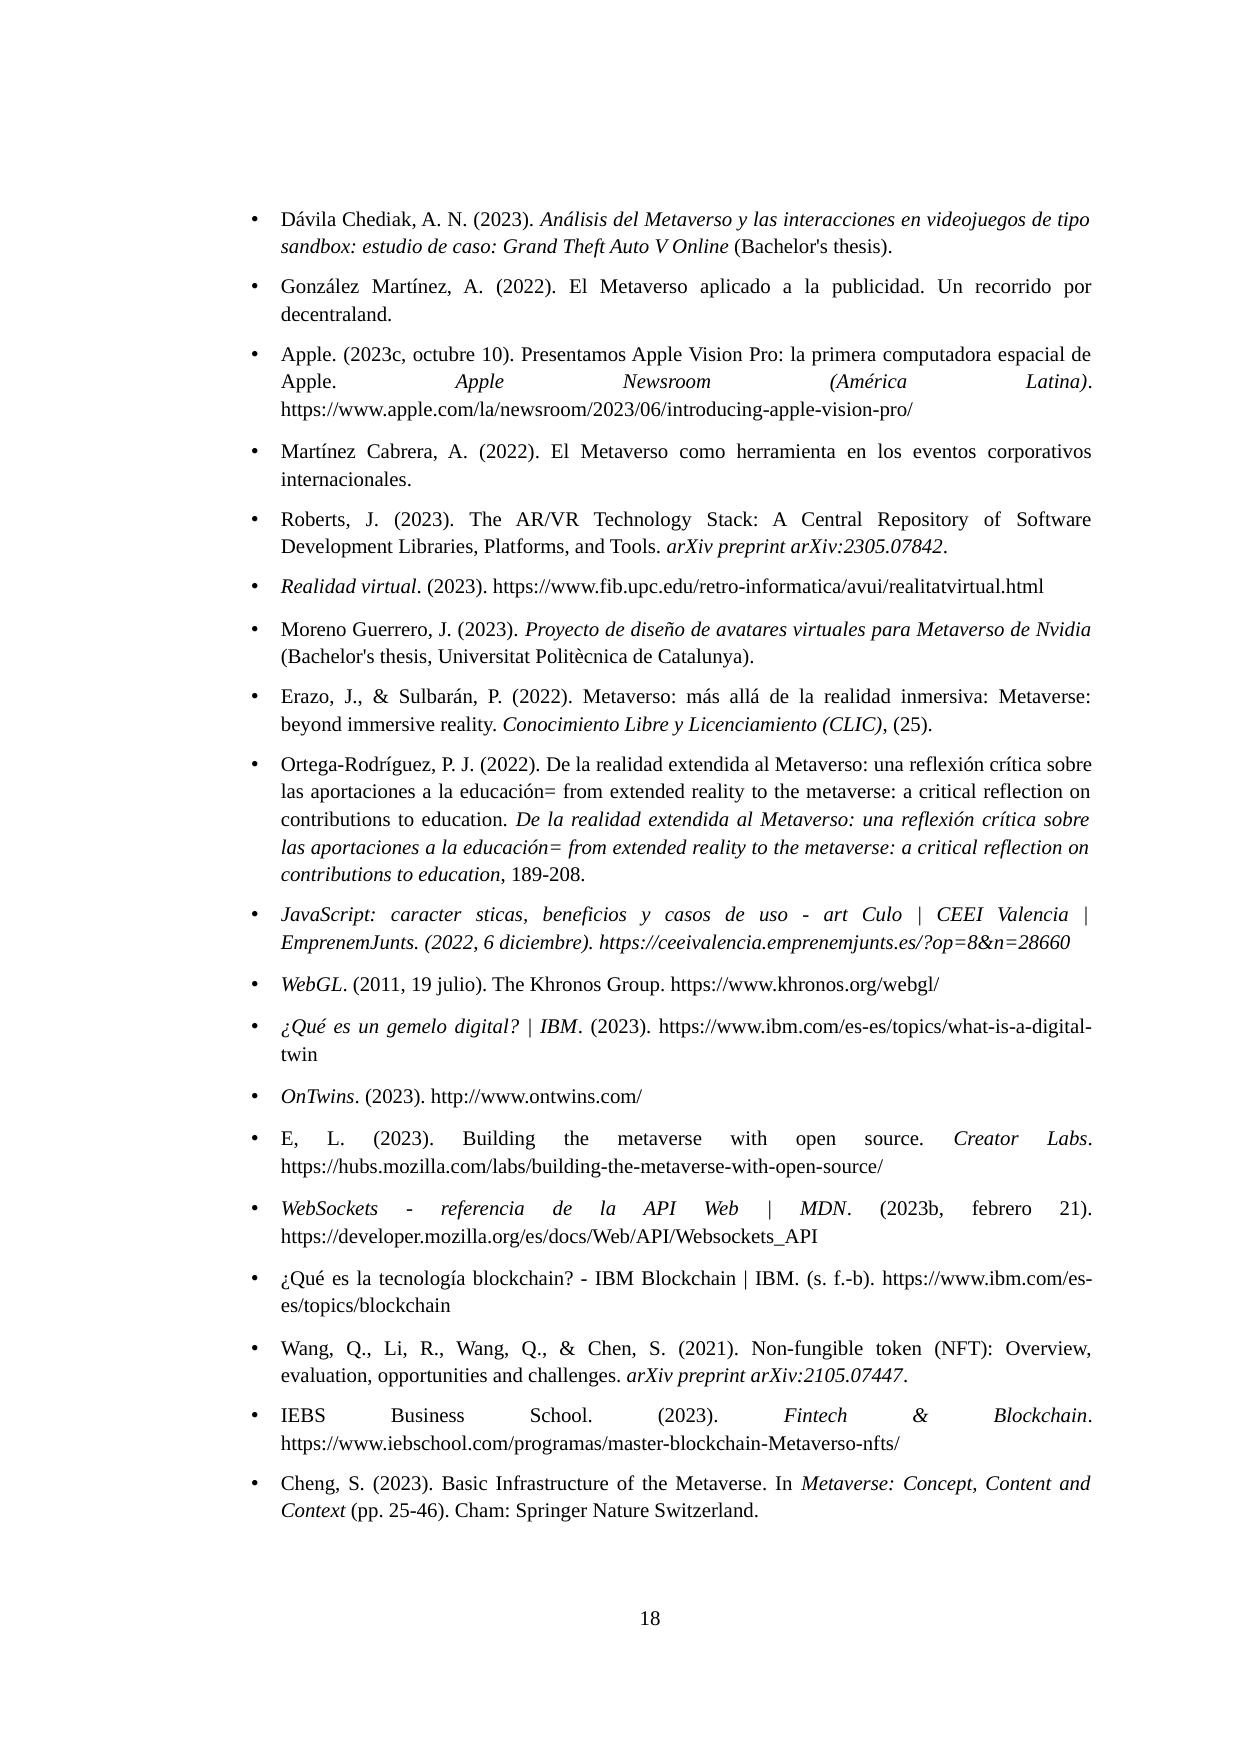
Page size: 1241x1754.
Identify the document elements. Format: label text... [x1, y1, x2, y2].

list ¿Qué es un gemelo digital? | IBM. (2023). https://www.ibm.com/es-es/topics/what-is-a-digital-twin [251, 1014, 1093, 1066]
list Ortega-Rodríguez, P. J. (2022). De la realidad extendida al Metaverso: una reflexión crítica sobre las aportaciones a la educación= from extended reality to the metaverse: a critical reflection on contributions to education. De la realidad extendida al Metaverso: una reflexión crítica sobre las aportaciones a la educación= from extended reality to the metaverse: a critical reflection on contributions to education, 189-208. [251, 752, 1093, 886]
list WebGL. (2011, 19 julio). The Khronos Group. https://www.khronos.org/webgl/ [251, 972, 1093, 996]
list WebSockets - referencia de la API Web | MDN. (2023b, febrero 21). https://developer.mozilla.org/es/docs/Web/API/Websockets_API [251, 1196, 1093, 1248]
list Martínez Cabrera, A. (2022). El Metaverso como herramienta en los eventos corporativos internacionales. [251, 439, 1093, 491]
list Moreno Guerrero, J. (2023). Proyecto de diseño de avatares virtuales para Metaverso de Nvidia (Bachelor's thesis, Universitat Politècnica de Catalunya). [251, 617, 1093, 668]
list IEBS Business School. (2023). Fintech & Blockchain. https://www.iebschool.com/programas/master-blockchain-Metaverso-nfts/ [251, 1403, 1093, 1455]
list Apple. (2023c, octubre 10). Presentamos Apple Vision Pro: la primera computadora espacial de Apple. Apple Newsroom (América Latina). https://www.apple.com/la/newsroom/2023/06/introducing-apple-vision-pro/ [251, 342, 1093, 421]
list Erazo, J., & Sulbarán, P. (2022). Metaverso: más allá de la realidad inmersiva: Metaverse: beyond immersive reality. Conocimiento Libre y Licenciamiento (CLIC), (25). [251, 684, 1093, 736]
list OnTwins. (2023). http://www.ontwins.com/ [251, 1084, 1093, 1108]
list González Martínez, A. (2022). El Metaverso aplicado a la publicidad. Un recorrido por decentraland. [251, 274, 1093, 326]
list Roberts, J. (2023). The AR/VR Technology Stack: A Central Repository of Software Development Libraries, Platforms, and Tools. arXiv preprint arXiv:2305.07842. [251, 507, 1093, 558]
list ¿Qué es la tecnología blockchain? - IBM Blockchain | IBM. (s. f.-b). https://www.ibm.com/es-es/topics/blockchain [251, 1266, 1093, 1317]
list E, L. (2023). Building the metaverse with open source. Creator Labs. https://hubs.mozilla.com/labs/building-the-metaverse-with-open-source/ [251, 1126, 1093, 1178]
list Wang, Q., Li, R., Wang, Q., & Chen, S. (2021). Non-fungible token (NFT): Overview, evaluation, opportunities and challenges. arXiv preprint arXiv:2105.07447. [251, 1336, 1093, 1387]
list Cheng, S. (2023). Basic Infrastructure of the Metaverse. In Metaverse: Concept, Content and Context (pp. 25-46). Cham: Springer Nature Switzerland. [251, 1471, 1093, 1522]
list Dávila Chediak, A. N. (2023). Análisis del Metaverso y las interacciones en videojuegos de tipo sandbox: estudio de caso: Grand Theft Auto V Online (Bachelor's thesis). [251, 207, 1093, 258]
list Realidad virtual. (2023). https://www.fib.upc.edu/retro-informatica/avui/realitatvirtual.html [251, 574, 1093, 598]
list JavaScript: caracter sticas, beneficios y casos de uso - art Culo | CEEI Valencia | EmprenemJunts. (2022, 6 diciembre). https://ceeivalencia.emprenemjunts.es/?op=8&n=28660 [251, 902, 1093, 954]
